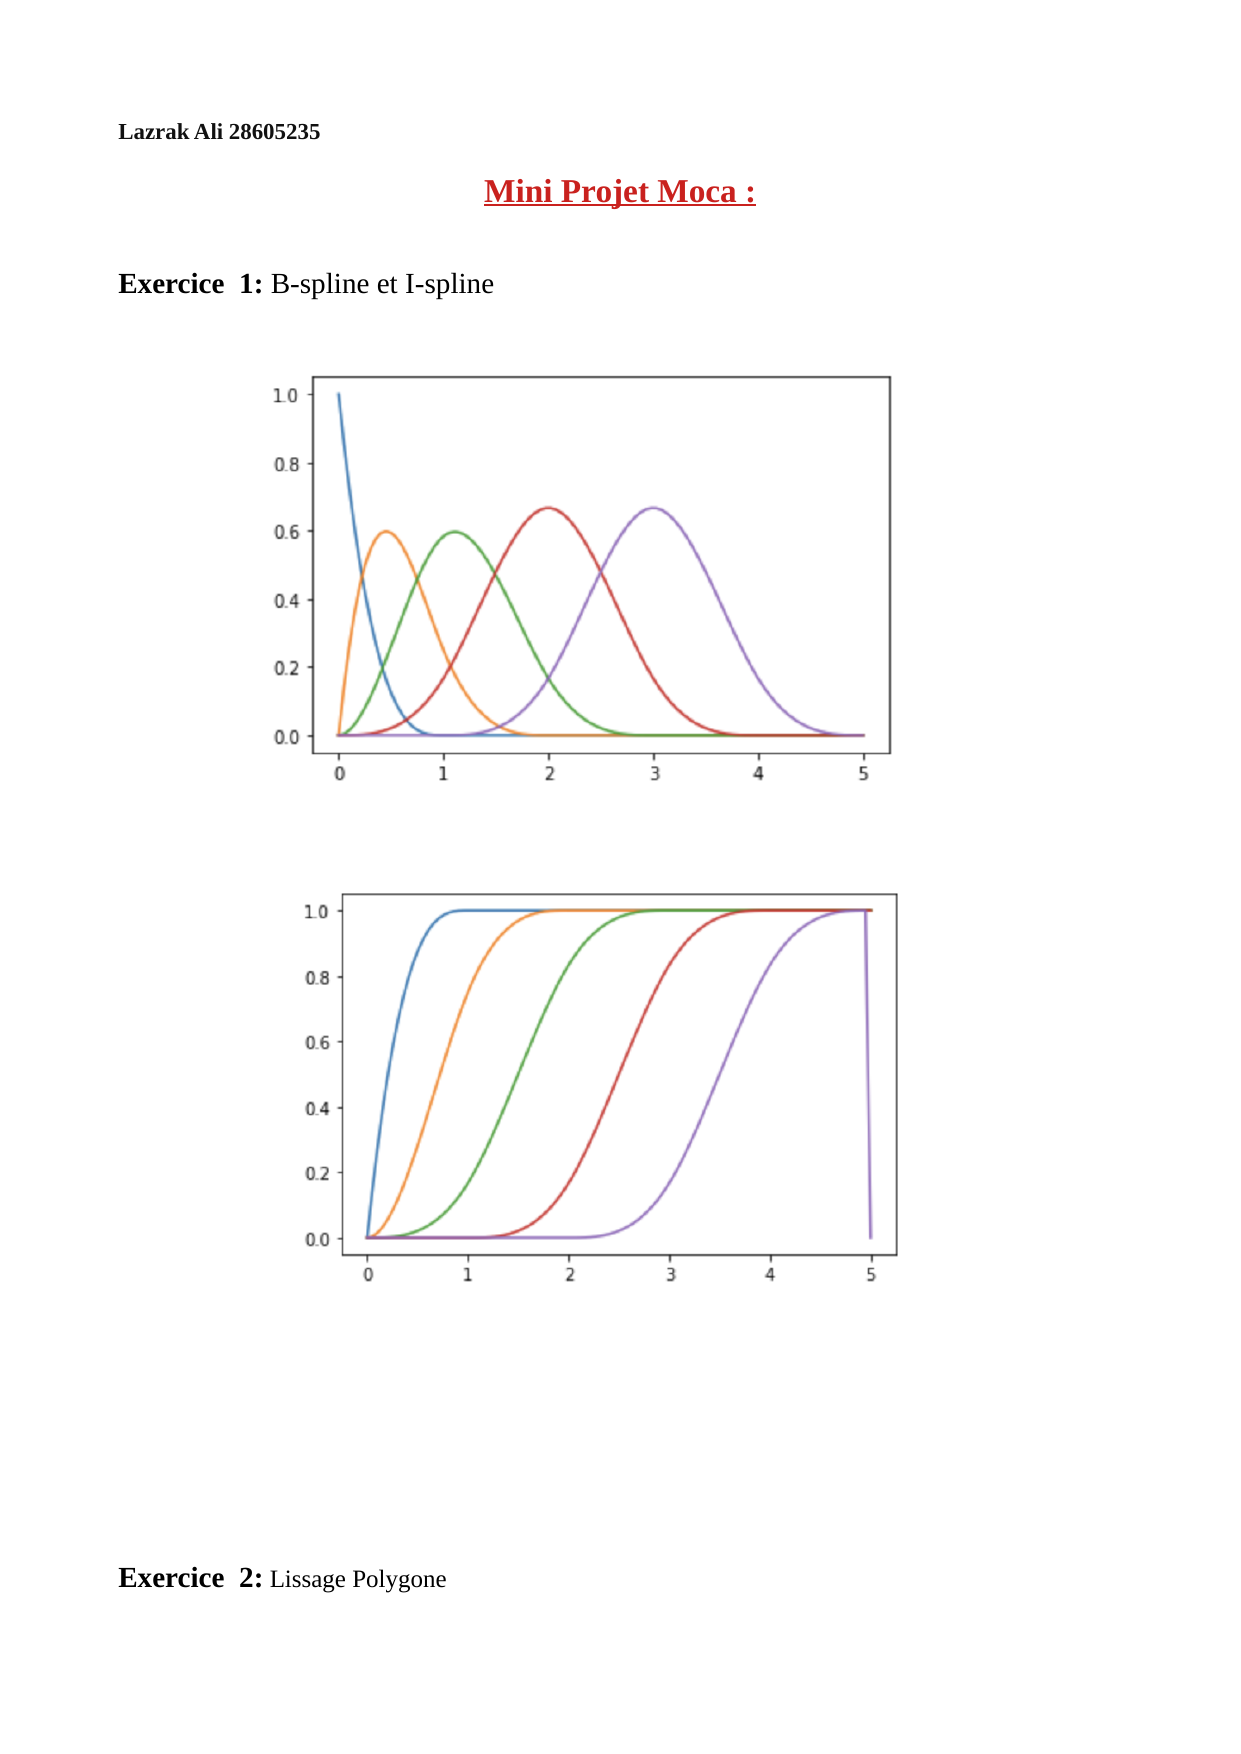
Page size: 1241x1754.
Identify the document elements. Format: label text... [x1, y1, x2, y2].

text Exercice 2: Lissage Polygone [118, 1561, 1122, 1594]
text Lazrak Ali 28605235 [118, 118, 1122, 144]
text Exercice 1: B-spline et I-spline [118, 267, 1122, 300]
picture [257, 860, 983, 1302]
picture [253, 357, 987, 804]
text Mini Projet Moca : [118, 171, 1122, 209]
